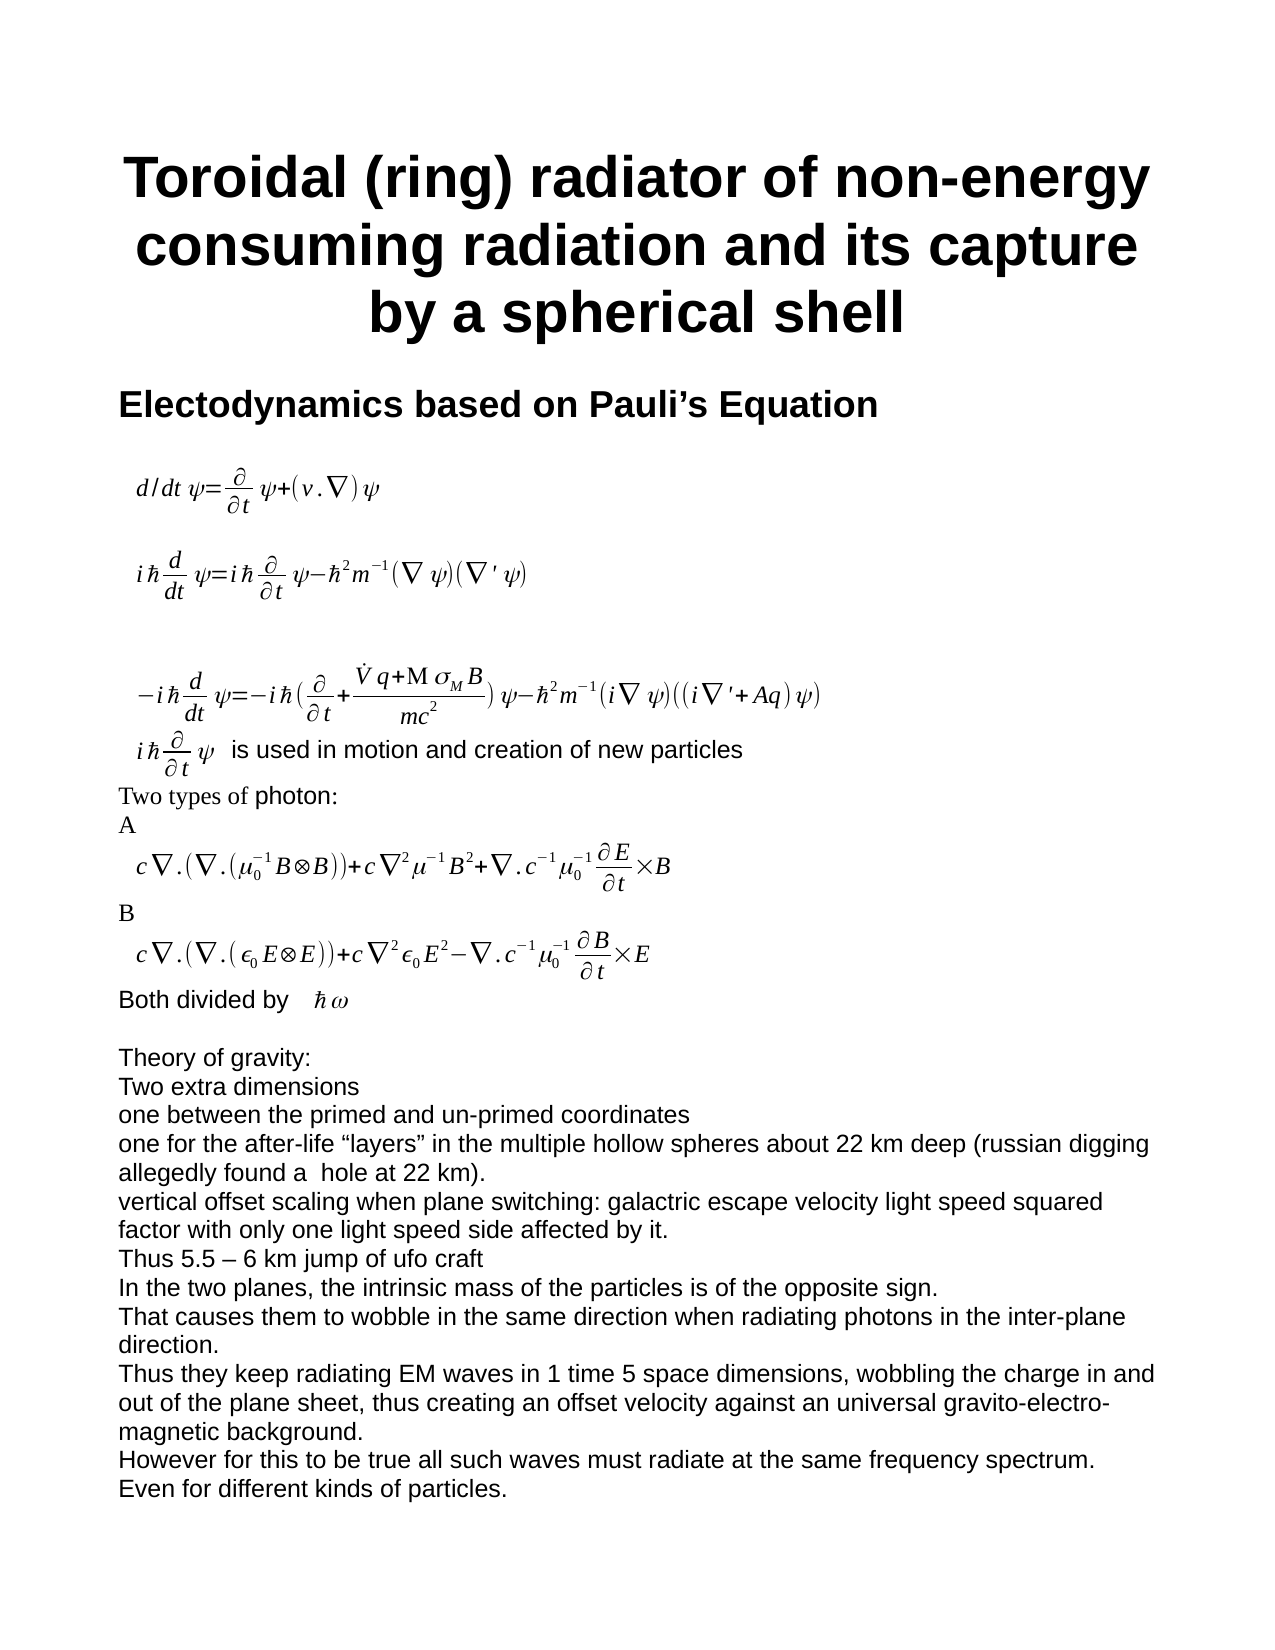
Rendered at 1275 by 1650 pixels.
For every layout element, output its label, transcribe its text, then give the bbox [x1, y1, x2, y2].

text That causes them to wobble in the same direction when radiating photons in the inter-plane direction. [118, 1302, 1157, 1359]
text is used in motion and creation of new particles [118, 729, 1157, 781]
text Thus 5.5 – 6 km jump of ufo craft [118, 1244, 1157, 1273]
text Both divided by [118, 985, 1157, 1014]
text one between the primed and un-primed coordinates [118, 1100, 1157, 1129]
text Thus they keep radiating EM waves in 1 time 5 space dimensions, wobbling the charge in and out of the plane sheet, thus creating an offset velocity against an universal gravito-electro-magnetic background. [118, 1359, 1157, 1445]
text Two extra dimensions [118, 1072, 1157, 1100]
text In the two planes, the intrinsic mass of the particles is of the opposite sign. [118, 1273, 1157, 1302]
text Even for different kinds of particles. [118, 1474, 1157, 1503]
title Toroidal (ring) radiator of non-energy consuming radiation and its capture by a spherical shell [118, 143, 1157, 344]
text Theory of gravity: [118, 1043, 1157, 1072]
text A [118, 810, 1157, 839]
text one for the after-life “layers” in the multiple hollow spheres about 22 km deep (russian digging allegedly found a hole at 22 km). [118, 1129, 1157, 1187]
text However for this to be true all such waves must radiate at the same frequency spectrum. [118, 1445, 1157, 1474]
text vertical offset scaling when plane switching: galactric escape velocity light speed squared factor with only one light speed side affected by it. [118, 1187, 1157, 1244]
text B [118, 898, 1157, 926]
subtitle Electodynamics based on Pauli’s Equation [118, 382, 1157, 425]
text Two types of photon: [118, 781, 1157, 810]
